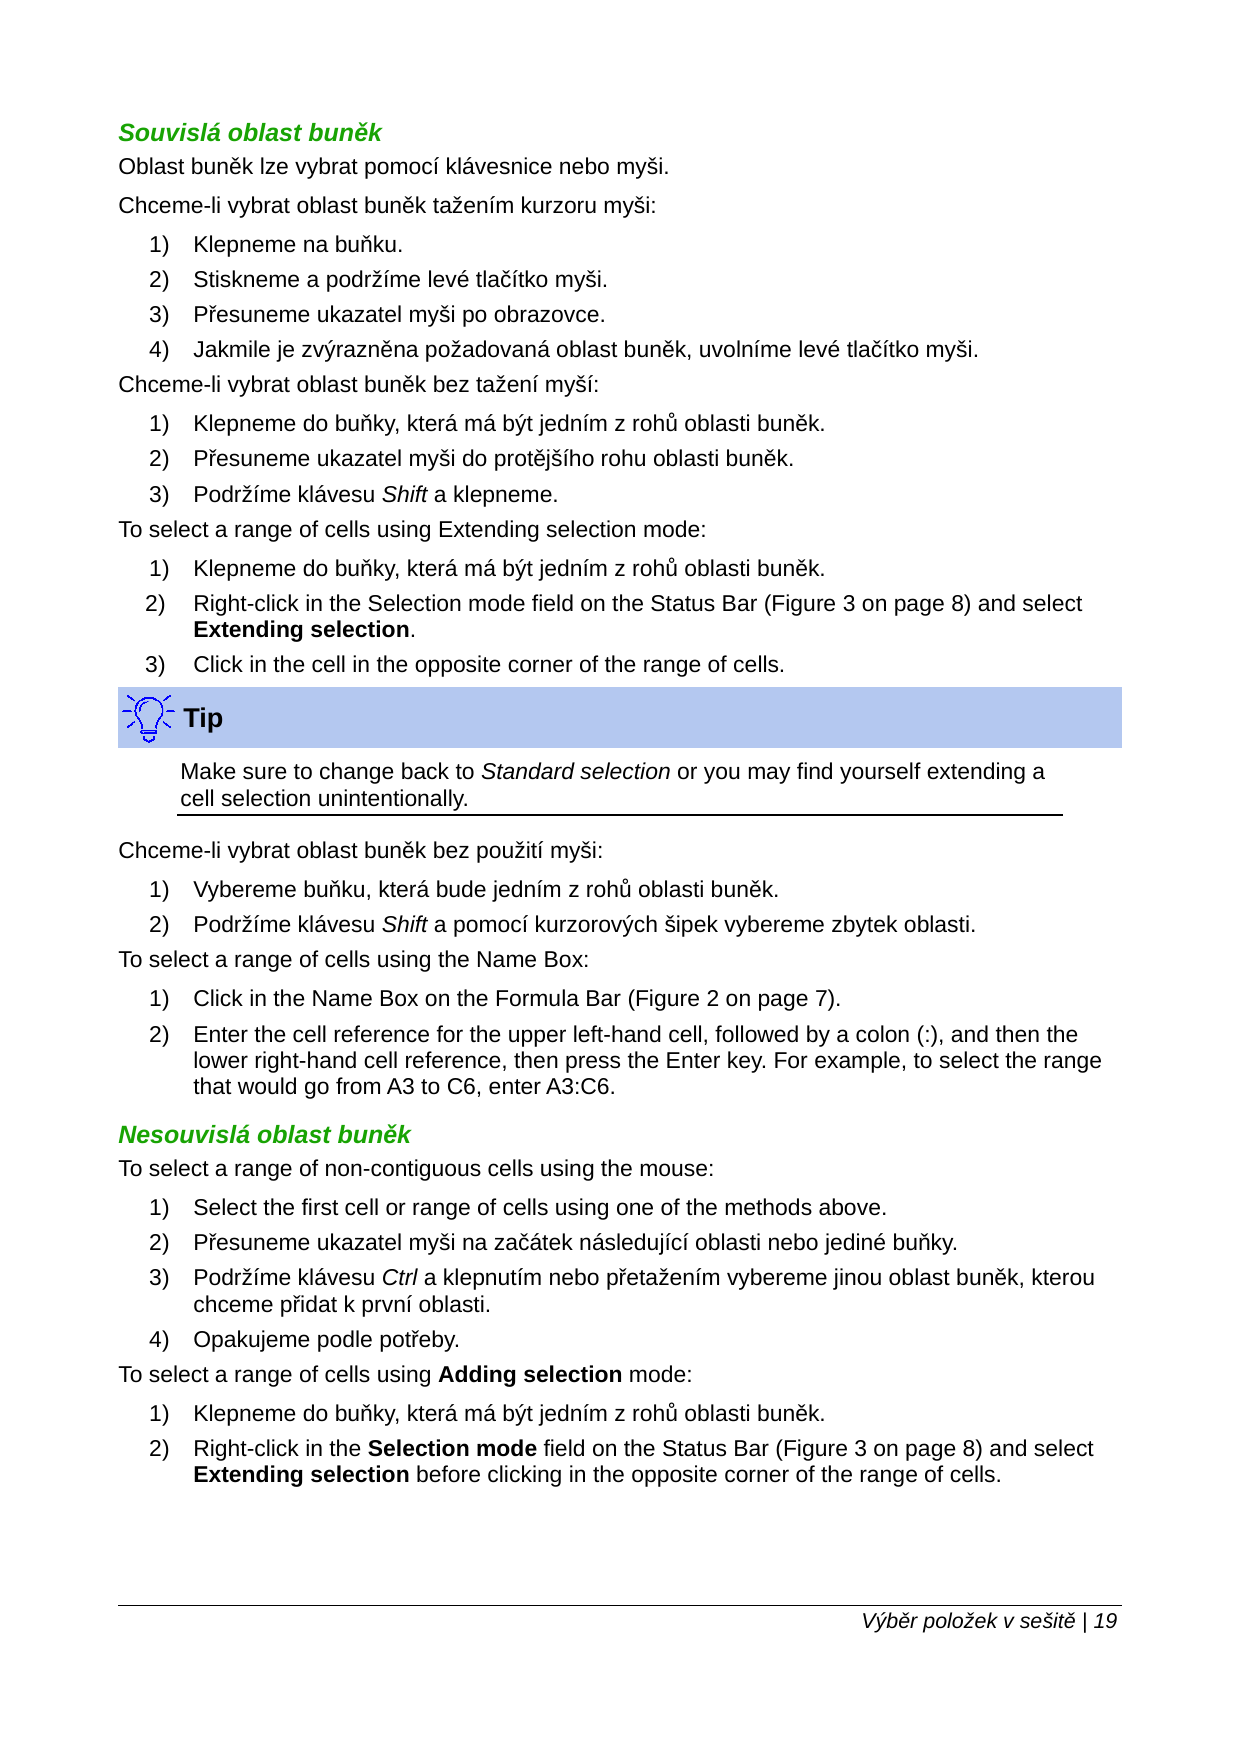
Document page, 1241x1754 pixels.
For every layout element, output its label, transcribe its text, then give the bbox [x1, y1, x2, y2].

subtitle Tip [118, 687, 1122, 748]
list Click in the cell in the opposite corner of the range of cells. [165, 651, 1122, 678]
text To select a range of cells using Extending selection mode: [118, 516, 1122, 542]
list Select the first cell or range of cells using one of the methods above. [169, 1194, 1122, 1220]
list Klepneme na buňku. [169, 231, 1122, 257]
list Jakmile je zvýrazněna požadovaná oblast buněk, uvolníme levé tlačítko myši. [169, 336, 1122, 362]
list Right-click in the Selection mode field on the Status Bar (Figure 3 on page 8) and select Extending selection. [165, 590, 1122, 643]
list Přesuneme ukazatel myši po obrazovce. [169, 301, 1122, 327]
list Click in the Name Box on the Formula Bar (Figure 2 on page 7). [169, 985, 1122, 1012]
list Opakujeme podle potřeby. [169, 1326, 1122, 1352]
text Make sure to change back to Standard selection or you may find yourself extending a cell selection unintentionally. [177, 755, 1063, 814]
list Podržíme klávesu Ctrl a klepnutím nebo přetažením vybereme jinou oblast buněk, kterou chceme přidat k první oblasti. [169, 1264, 1122, 1317]
list Přesuneme ukazatel myši na začátek následující oblasti nebo jediné buňky. [169, 1229, 1122, 1255]
text Oblast buněk lze vybrat pomocí klávesnice nebo myši. [118, 153, 1122, 179]
list Right-click in the Selection mode field on the Status Bar (Figure 3 on page 8) and select Extending selection before clicking in the opposite corner of the range of cells. [169, 1435, 1122, 1488]
list Stiskneme a podržíme levé tlačítko myši. [169, 266, 1122, 292]
subtitle Nesouvislá oblast buněk [118, 1120, 1122, 1149]
list Podržíme klávesu Shift a pomocí kurzorových šipek vybereme zbytek oblasti. [169, 911, 1122, 938]
list Chceme-li vybrat oblast buněk bez tažení myší: [118, 371, 1122, 398]
list Chceme-li vybrat oblast buněk tažením kurzoru myši: [118, 192, 1122, 218]
text To select a range of cells using Adding selection mode: [118, 1361, 1122, 1387]
list Podržíme klávesu Shift a klepneme. [169, 481, 1122, 507]
list Klepneme do buňky, která má být jedním z rohů oblasti buněk. [169, 1400, 1122, 1426]
text To select a range of cells using the Name Box: [118, 946, 1122, 973]
list Klepneme do buňky, která má být jedním z rohů oblasti buněk. [169, 410, 1122, 437]
list Přesuneme ukazatel myši do protějšího rohu oblasti buněk. [169, 445, 1122, 472]
picture [119, 687, 179, 747]
list Klepneme do buňky, která má být jedním z rohů oblasti buněk. [169, 555, 1122, 581]
list Vybereme buňku, která bude jedním z rohů oblasti buněk. [169, 876, 1122, 902]
text To select a range of non-contiguous cells using the mouse: [118, 1155, 1122, 1181]
list Enter the cell reference for the upper left-hand cell, followed by a colon (:), and then the lower right-hand cell reference, then press the Enter key. For example, to select the range that would go from A3 to C6, enter A3:C6. [169, 1021, 1122, 1099]
list Chceme-li vybrat oblast buněk bez použití myši: [118, 837, 1122, 863]
subtitle Souvislá oblast buněk [118, 118, 1122, 147]
